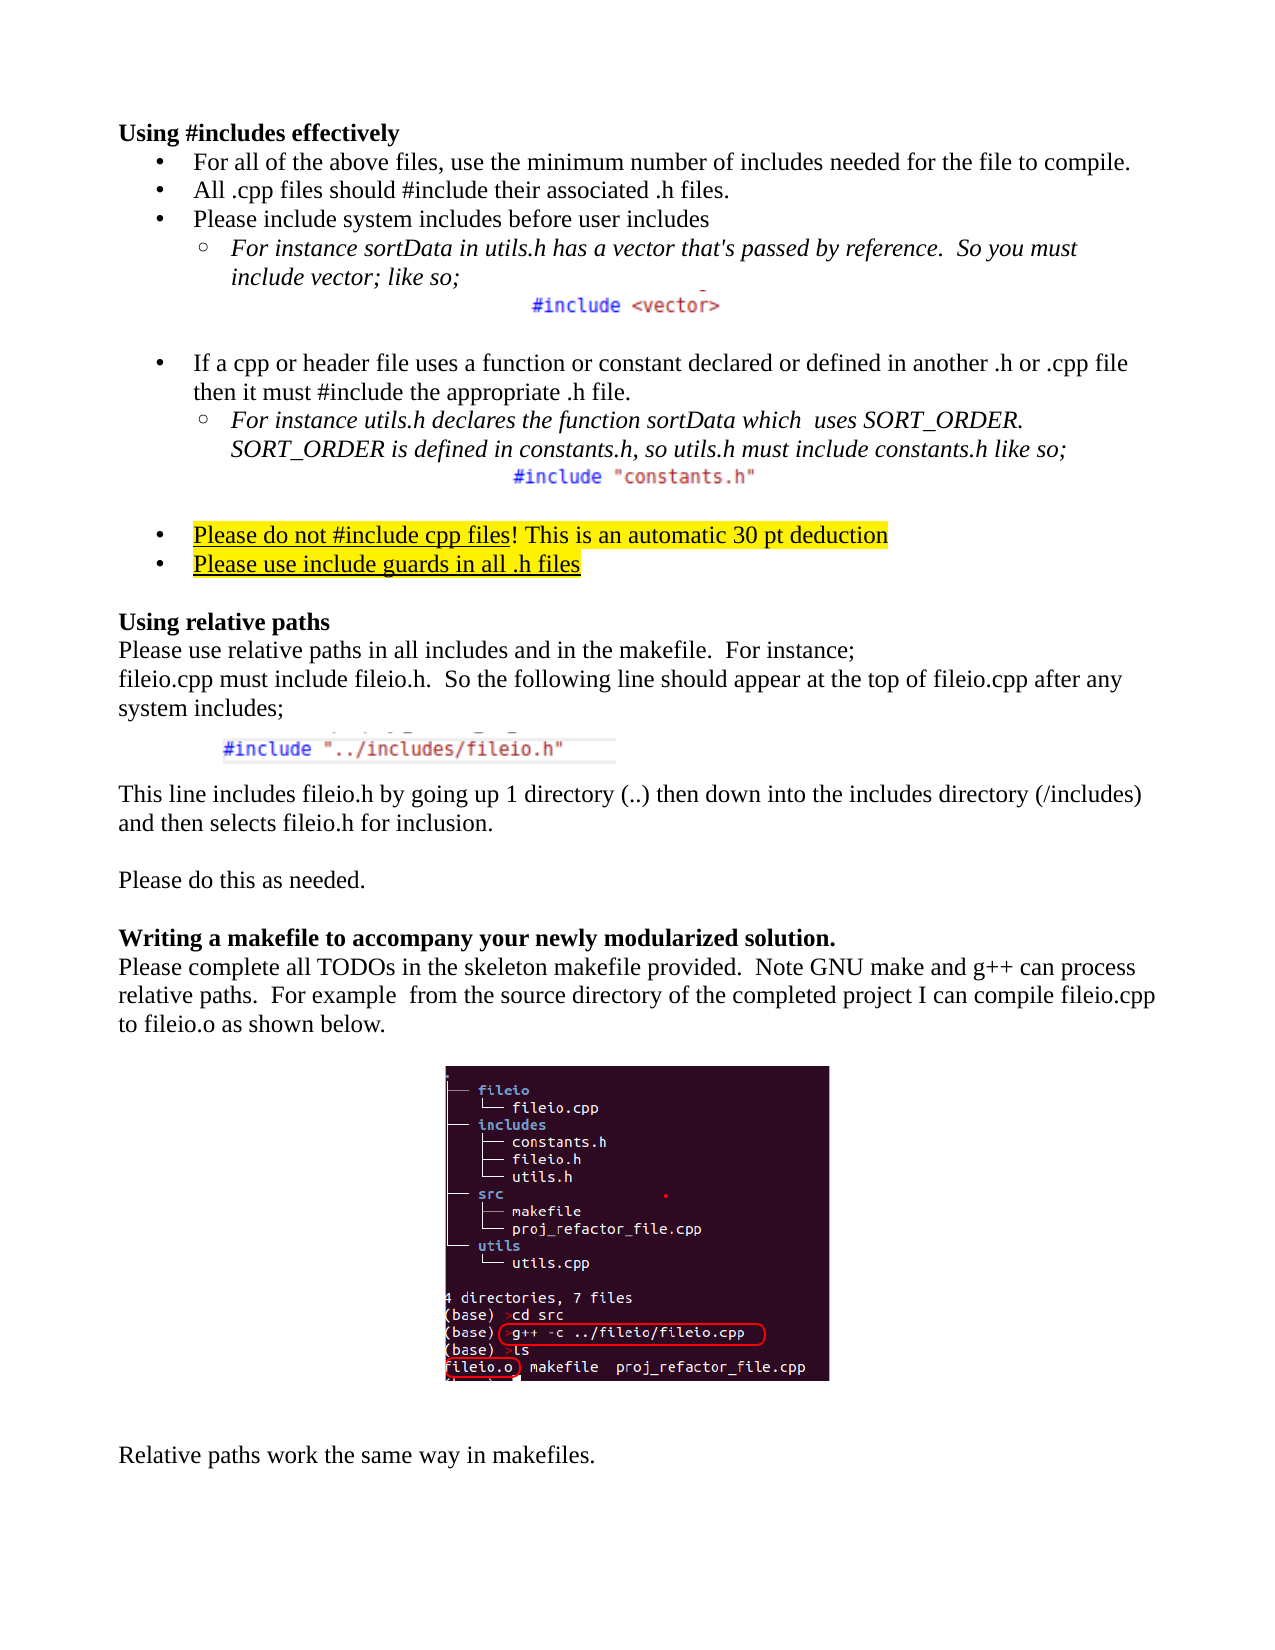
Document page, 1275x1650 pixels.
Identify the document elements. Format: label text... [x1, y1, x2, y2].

text This line includes fileio.h by going up 1 directory (..) then down into the includes directory (/includes) and then selects fileio.h for inclusion. [118, 779, 1157, 837]
picture [507, 463, 768, 490]
list All .cpp files should #include their associated .h files. [156, 176, 1157, 204]
list Please include system includes before user includes [156, 204, 1157, 233]
text fileio.cpp must include fileio.h. So the following line should appear at the top of fileio.cpp after any system includes; [118, 664, 1157, 722]
picture [196, 732, 617, 764]
text Using #includes effectively [118, 118, 1157, 147]
text Writing a makefile to accompany your newly modularized solution. [118, 923, 1157, 952]
text Relative paths work the same way in makefiles. [118, 1441, 1157, 1469]
list For instance sortData in utils.h has a vector that's passed by reference. So you must include vector; like so; [193, 233, 1157, 291]
list For instance utils.h declares the function sortData which uses SORT_ORDER. SORT_ORDER is defined in constants.h, so utils.h must include constants.h like so; [193, 406, 1157, 463]
text Please do this as needed. [118, 866, 1157, 894]
picture [521, 290, 754, 319]
picture [445, 1066, 830, 1381]
text Please complete all TODOs in the skeleton makefile provided. Note GNU make and g++ can process relative paths. For example from the source directory of the completed project I can compile fileio.cpp to fileio.o as shown below. [118, 952, 1157, 1038]
text Please use relative paths in all includes and in the makefile. For instance; [118, 636, 1157, 664]
list Please use include guards in all .h files [156, 549, 1157, 578]
list If a cpp or header file uses a function or constant declared or defined in another .h or .cpp file then it must #include the appropriate .h file. [156, 348, 1157, 406]
text Using relative paths [118, 607, 1157, 636]
list For all of the above files, use the minimum number of includes needed for the file to compile. [156, 147, 1157, 176]
list Please do not #include cpp files! This is an automatic 30 pt deduction [156, 521, 1157, 549]
